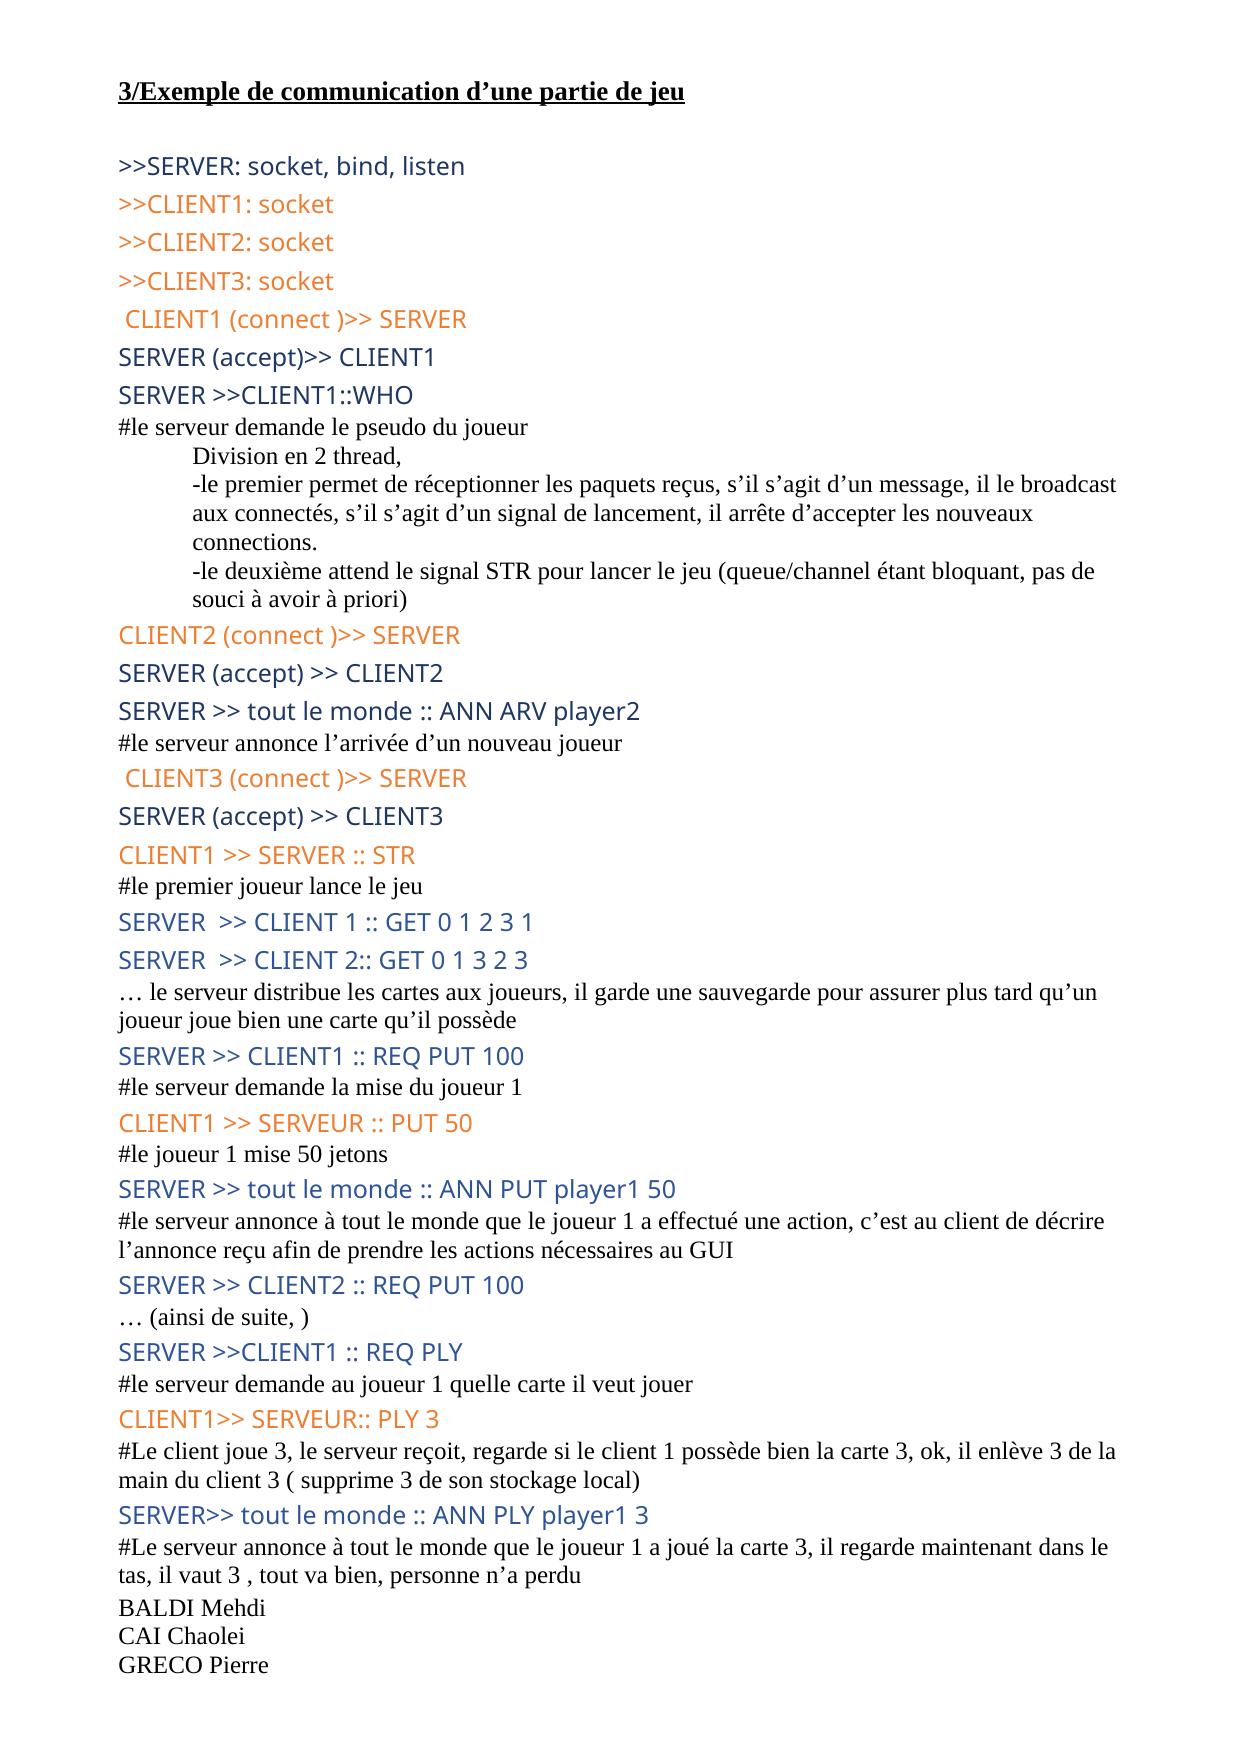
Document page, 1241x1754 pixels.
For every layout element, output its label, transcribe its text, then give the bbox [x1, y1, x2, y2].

text -le deuxième attend le signal STR pour lancer le jeu (queue/channel étant bloquant, pas de souci à avoir à priori) [192, 556, 1122, 613]
subtitle CLIENT2 (connect )>> SERVER [118, 617, 1122, 651]
subtitle SERVER >> CLIENT 1 :: GET 0 1 2 3 1 [118, 904, 1122, 938]
subtitle SERVER >> CLIENT 2:: GET 0 1 3 2 3 [118, 942, 1122, 977]
subtitle CLIENT1 >> SERVER :: STR [118, 837, 1122, 871]
text #Le serveur annonce à tout le monde que le joueur 1 a joué la carte 3, il regarde maintenant dans le tas, il vaut 3 , tout va bien, personne n’a perdu [118, 1532, 1122, 1589]
subtitle CLIENT1>> SERVEUR:: PLY 3 [118, 1402, 1122, 1436]
subtitle >>SERVER: socket, bind, listen [118, 148, 1122, 183]
subtitle SERVER (accept)>> CLIENT1 [118, 340, 1122, 374]
subtitle >>CLIENT2: socket [118, 225, 1122, 259]
text … (ainsi de suite, ) [118, 1302, 1122, 1331]
subtitle SERVER (accept) >> CLIENT3 [118, 799, 1122, 833]
subtitle >>CLIENT3: socket [118, 263, 1122, 297]
subtitle SERVER >> CLIENT1 :: REQ PUT 100 [118, 1038, 1122, 1072]
subtitle 3/Exemple de communication d’une partie de jeu [118, 75, 1122, 106]
subtitle CLIENT3 (connect )>> SERVER [118, 761, 1122, 795]
subtitle SERVER>> tout le monde :: ANN PLY player1 3 [118, 1498, 1122, 1532]
text #le serveur annonce à tout le monde que le joueur 1 a effectué une action, c’est au client de décrire l’annonce reçu afin de prendre les actions nécessaires au GUI [118, 1206, 1122, 1264]
text Division en 2 thread, [118, 441, 1122, 469]
subtitle CLIENT1 (connect )>> SERVER [118, 301, 1122, 336]
subtitle SERVER >>CLIENT1::WHO [118, 378, 1122, 412]
text #le serveur annonce l’arrivée d’un nouveau joueur [118, 728, 1122, 757]
text #le premier joueur lance le jeu [118, 871, 1122, 900]
subtitle SERVER (accept) >> CLIENT2 [118, 656, 1122, 690]
subtitle CLIENT1 >> SERVEUR :: PUT 50 [118, 1105, 1122, 1139]
text -le premier permet de réceptionner les paquets reçus, s’il s’agit d’un message, il le broadcast aux connectés, s’il s’agit d’un signal de lancement, il arrête d’accepter les nouveaux connections. [192, 469, 1122, 556]
text … le serveur distribue les cartes aux joueurs, il garde une sauvegarde pour assurer plus tard qu’un joueur joue bien une carte qu’il possède [118, 977, 1122, 1034]
subtitle SERVER >>CLIENT1 :: REQ PLY [118, 1335, 1122, 1369]
text #le joueur 1 mise 50 jetons [118, 1139, 1122, 1168]
subtitle SERVER >> CLIENT2 :: REQ PUT 100 [118, 1268, 1122, 1302]
text #Le client joue 3, le serveur reçoit, regarde si le client 1 possède bien la carte 3, ok, il enlève 3 de la main du client 3 ( supprime 3 de son stockage local) [118, 1436, 1122, 1493]
text #le serveur demande au joueur 1 quelle carte il veut jouer [118, 1369, 1122, 1398]
subtitle SERVER >> tout le monde :: ANN PUT player1 50 [118, 1172, 1122, 1206]
text #le serveur demande le pseudo du joueur [118, 412, 1122, 441]
subtitle SERVER >> tout le monde :: ANN ARV player2 [118, 694, 1122, 728]
subtitle >>CLIENT1: socket [118, 187, 1122, 221]
text #le serveur demande la mise du joueur 1 [118, 1072, 1122, 1101]
